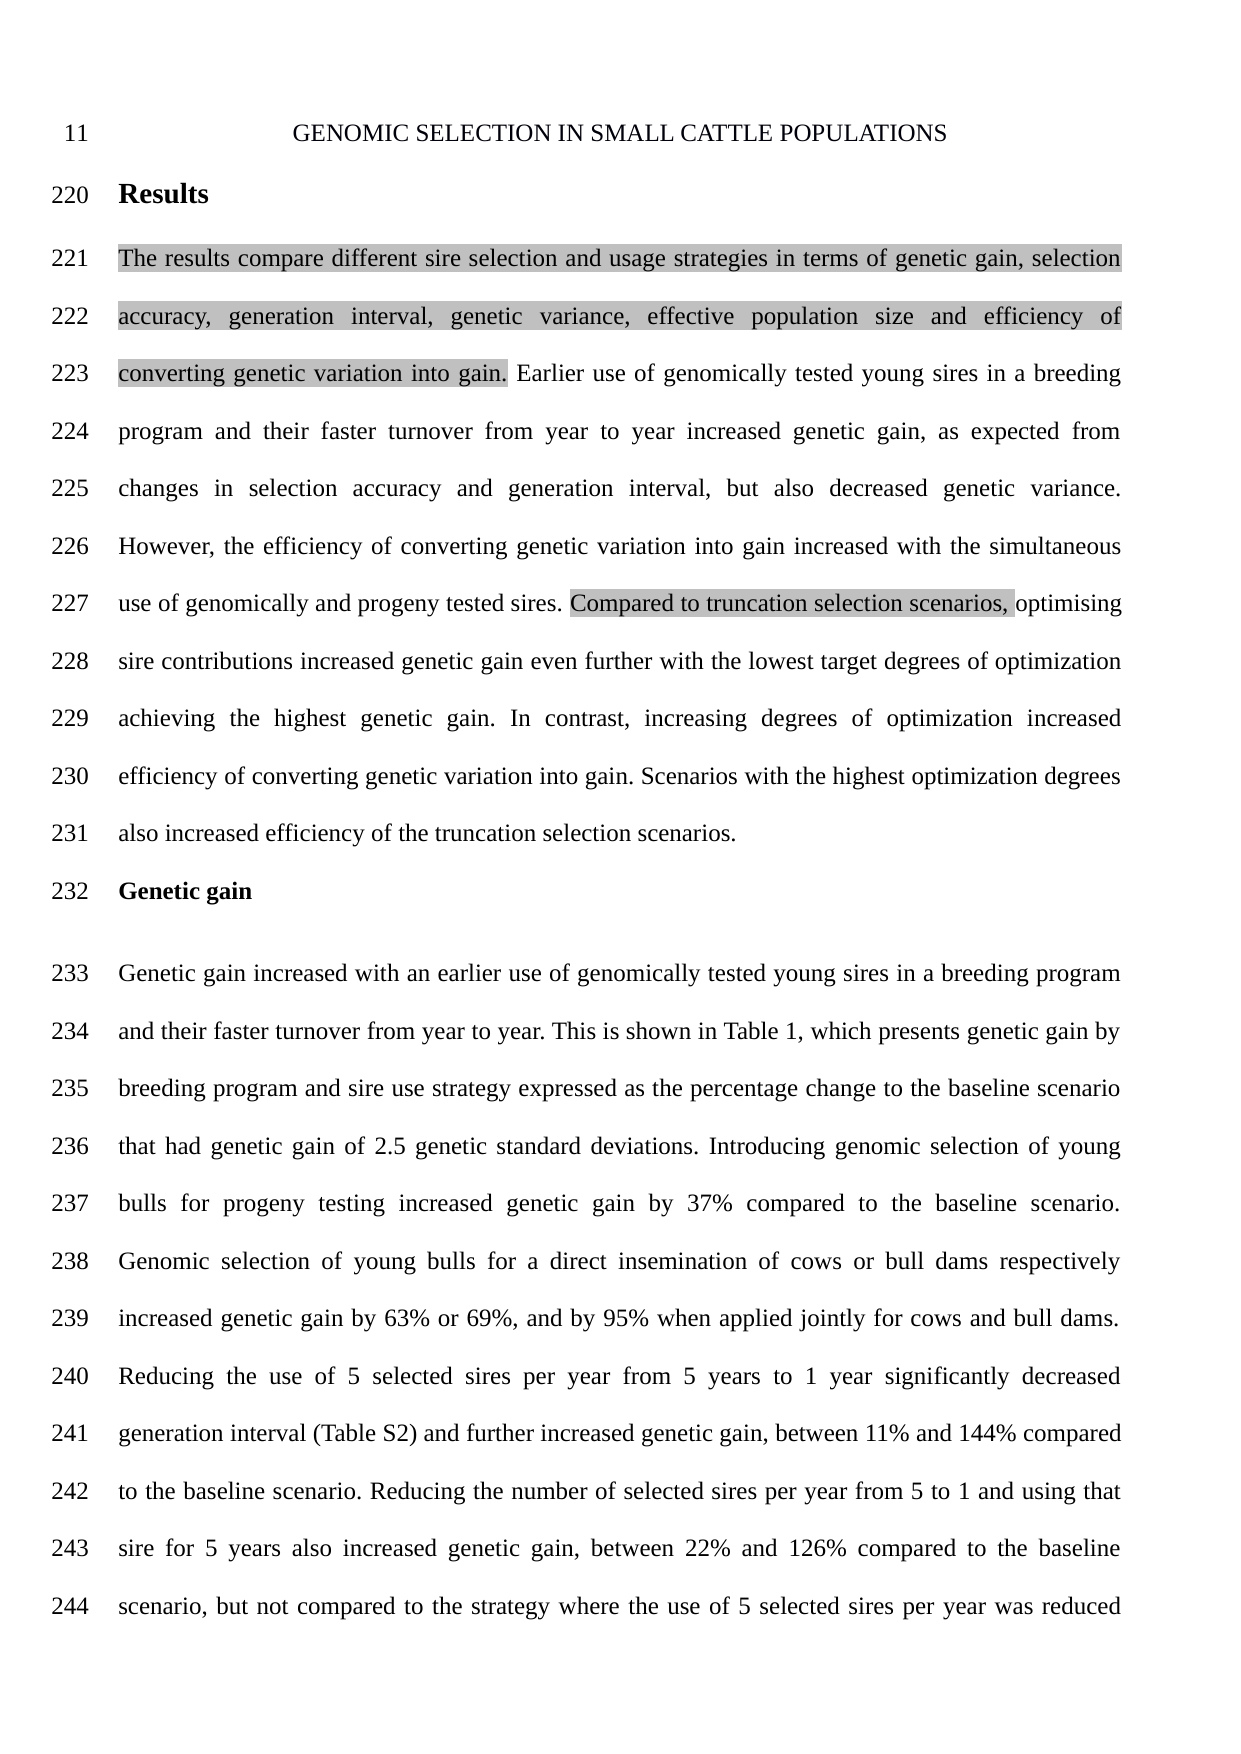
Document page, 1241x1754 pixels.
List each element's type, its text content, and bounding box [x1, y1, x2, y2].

text Genetic gain [118, 876, 1122, 905]
subtitle Results [118, 176, 1122, 210]
text Genetic gain increased with an earlier use of genomically tested young sires in a breeding program and their faster turnover from year to year. This is shown in Table 1, which presents genetic gain by breeding program and sire use strategy expressed as the percentage change to the baseline scenario that had genetic gain of 2.5 genetic standard deviations. Introducing genomic selection of young bulls for progeny testing increased genetic gain by 37% compared to the baseline scenario. Genomic selection of young bulls for a direct insemination of cows or bull dams respectively increased genetic gain by 63% or 69%, and by 95% when applied jointly for cows and bull dams. Reducing the use of 5 selected sires per year from 5 years to 1 year significantly decreased generation interval (Table S2) and further increased genetic gain, between 11% and 144% compared to the baseline scenario. Reducing the number of selected sires per year from 5 to 1 and using that sire for 5 years also increased genetic gain, between 22% and 126% compared to the baseline scenario, but not compared to the strategy where the use of 5 selected sires per year was reduced [118, 958, 1122, 1620]
text The results compare different sire selection and usage strategies in terms of genetic gain, selection accuracy, generation interval, genetic variance, effective population size and efficiency of converting genetic variation into gain. Earlier use of genomically tested young sires in a breeding program and their faster turnover from year to year increased genetic gain, as expected from changes in selection accuracy and generation interval, but also decreased genetic variance. However, the efficiency of converting genetic variation into gain increased with the simultaneous use of genomically and progeny tested sires. Compared to truncation selection scenarios, optimising sire contributions increased genetic gain even further with the lowest target degrees of optimization achieving the highest genetic gain. In contrast, increasing degrees of optimization increased efficiency of converting genetic variation into gain. Scenarios with the highest optimization degrees also increased efficiency of the truncation selection scenarios. [118, 243, 1122, 847]
